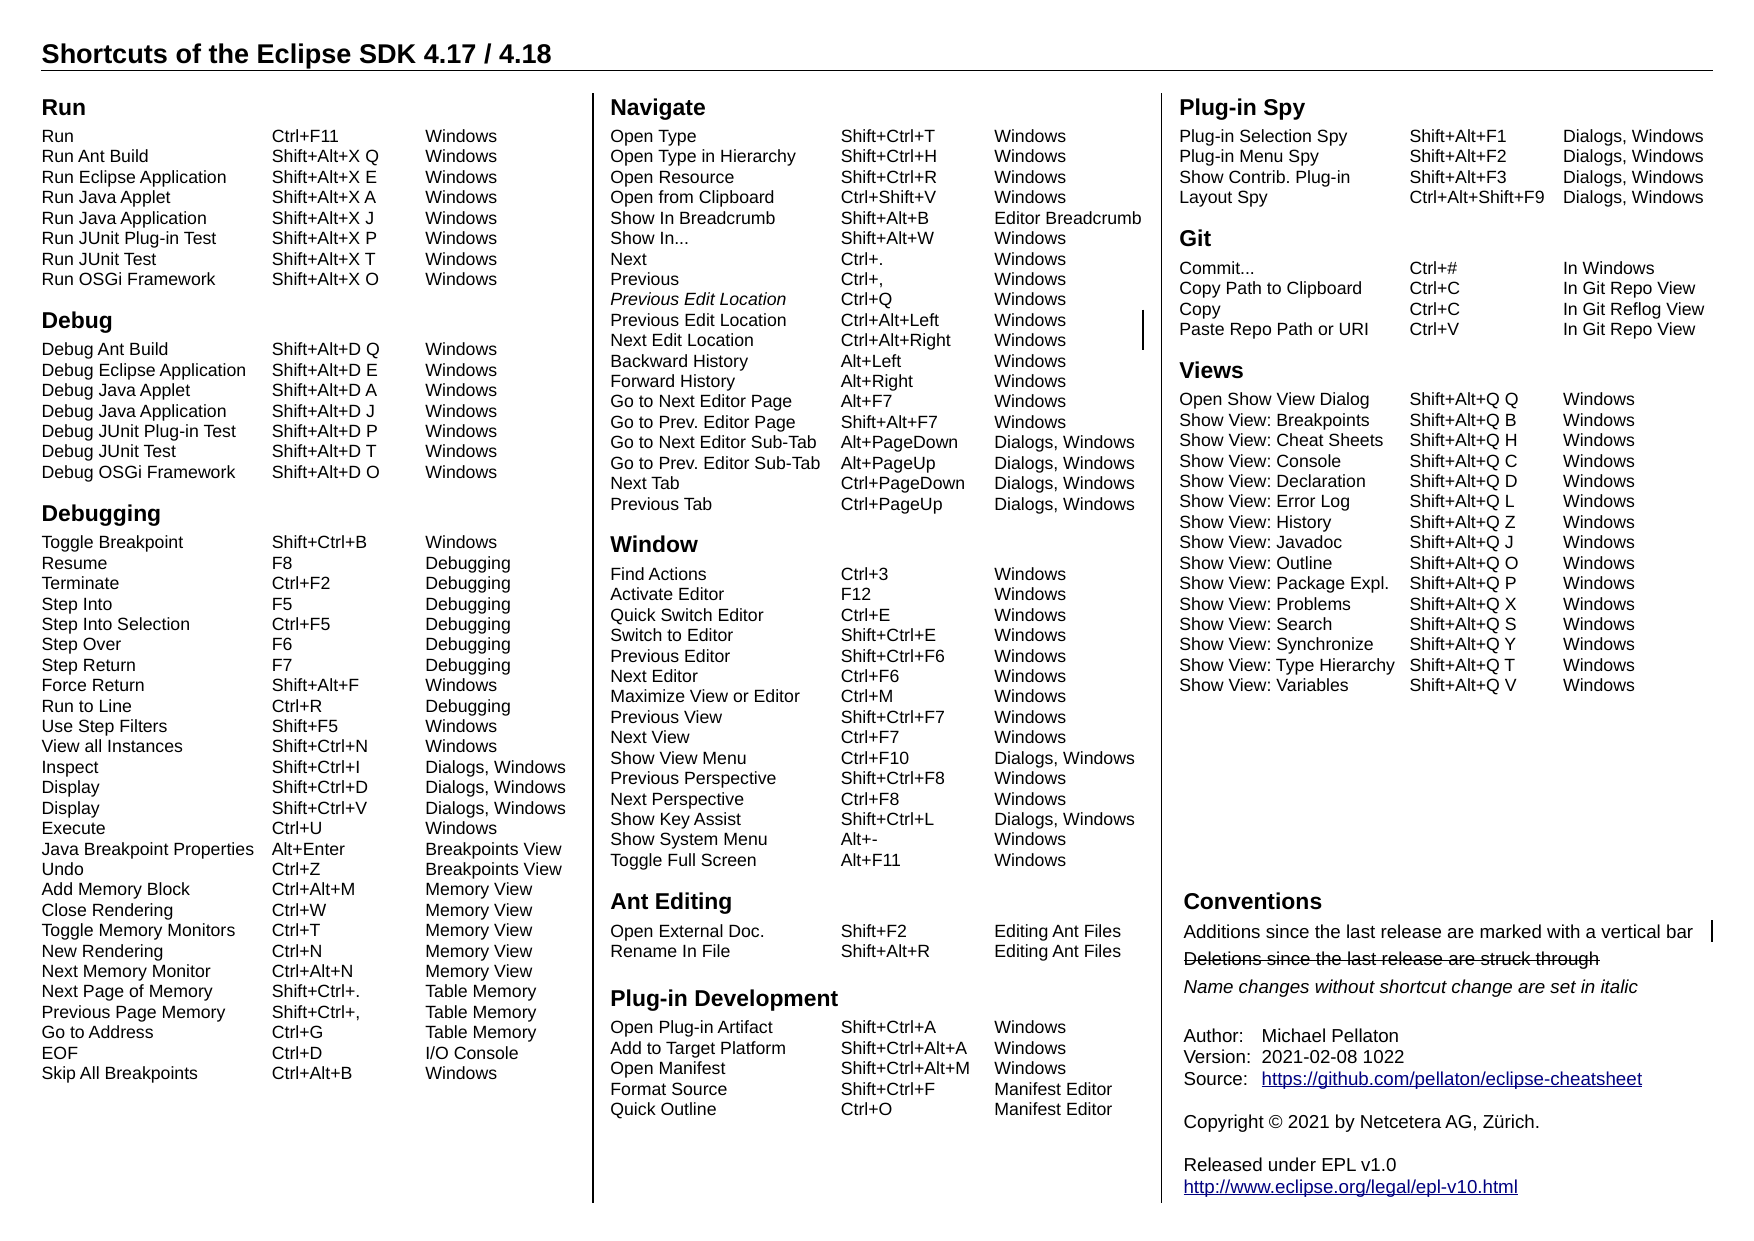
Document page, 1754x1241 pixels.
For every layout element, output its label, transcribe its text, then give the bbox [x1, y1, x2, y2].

text Next Edit Location Ctrl+Alt+Right Windows [610, 330, 1142, 350]
text Run Eclipse Application Shift+Alt+X E Windows [41, 167, 575, 187]
text Quick Outline Ctrl+O Manifest Editor [610, 1099, 1144, 1119]
text Run Ant Build Shift+Alt+X Q Windows [41, 146, 575, 167]
text Show System Menu Alt+- Windows [610, 829, 1144, 849]
text Toggle Memory Monitors Ctrl+T Memory View [41, 920, 575, 940]
text Plug-in Menu Spy Shift+Alt+F2 Dialogs, Windows [1179, 146, 1713, 167]
text Add Memory Block Ctrl+Alt+M Memory View [41, 879, 575, 899]
text Copy Path to Clipboard Ctrl+C In Git Repo View [1179, 278, 1713, 298]
text Name changes without shortcut change are set in italic [1183, 975, 1713, 997]
text Debug Ant Build Shift+Alt+D Q Windows [41, 339, 575, 359]
text Additions since the last release are marked with a vertical bar [1183, 920, 1711, 942]
text Run to Line Ctrl+R Debugging [41, 695, 575, 716]
text Debug Java Application Shift+Alt+D J Windows [41, 400, 575, 421]
text Paste Repo Path or URI Ctrl+V In Git Repo View [1179, 319, 1713, 339]
text Previous Ctrl+, Windows [610, 269, 1144, 289]
text Previous Page Memory Shift+Ctrl+, Table Memory [41, 1002, 575, 1022]
text Copyright © 2021 by Netcetera AG, Zürich. Released under EPL v1.0 http://www.eclipse.org/legal/epl-v10.html [1183, 1111, 1713, 1197]
text Activate Editor F12 Windows [610, 584, 1144, 604]
text Previous Tab Ctrl+PageUp Dialogs, Windows [610, 493, 1144, 514]
text Version: 2021-02-08 1022 Source: https://github.com/pellaton/eclipse-cheatsheet [1183, 1046, 1713, 1111]
text Open from Clipboard Ctrl+Shift+V Windows [610, 187, 1144, 207]
text Display Shift+Ctrl+V Dialogs, Windows [41, 797, 575, 818]
text Open Type Shift+Ctrl+T Windows [610, 126, 1144, 146]
text Commit... Ctrl+# In Windows [1179, 257, 1713, 278]
text Show View: Package Expl. Shift+Alt+Q P Windows [1179, 573, 1713, 593]
text Show View: Type Hierarchy Shift+Alt+Q T Windows [1179, 654, 1713, 675]
text Skip All Breakpoints Ctrl+Alt+B Windows [41, 1063, 575, 1083]
text Java Breakpoint Properties Alt+Enter Breakpoints View [41, 838, 575, 859]
text Debug Eclipse Application Shift+Alt+D E Windows [41, 359, 575, 380]
text Quick Switch Editor Ctrl+E Windows [610, 604, 1144, 625]
text Use Step Filters Shift+F5 Windows [41, 716, 575, 736]
subtitle Plug-in Development [610, 985, 1144, 1011]
text Step Return F7 Debugging [41, 654, 575, 675]
text Next Memory Monitor Ctrl+Alt+N Memory View [41, 961, 575, 981]
text Next Editor Ctrl+F6 Windows [610, 666, 1144, 686]
text Go to Prev. Editor Page Shift+Alt+F7 Windows [610, 412, 1144, 432]
subtitle Navigate [610, 93, 1144, 120]
text Previous Edit Location Ctrl+Alt+Left Windows [610, 309, 1143, 330]
text Toggle Breakpoint Shift+Ctrl+B Windows [41, 532, 575, 552]
text Debug Java Applet Shift+Alt+D A Windows [41, 380, 575, 400]
text Terminate Ctrl+F2 Debugging [41, 573, 575, 593]
text Show View: Search Shift+Alt+Q S Windows [1179, 614, 1713, 634]
subtitle Git [1179, 225, 1713, 252]
text Add to Target Platform Shift+Ctrl+Alt+A Windows [610, 1037, 1144, 1058]
text Show In... Shift+Alt+W Windows [610, 228, 1144, 248]
subtitle Plug-in Spy [1179, 93, 1713, 120]
text View all Instances Shift+Ctrl+N Windows [41, 736, 575, 757]
text Show View: Outline Shift+Alt+Q O Windows [1179, 552, 1713, 573]
text Previous Perspective Shift+Ctrl+F8 Windows [610, 768, 1144, 788]
text Show Key Assist Shift+Ctrl+L Dialogs, Windows [610, 809, 1144, 829]
text EOF Ctrl+D I/O Console [41, 1042, 575, 1063]
text Run Java Applet Shift+Alt+X A Windows [41, 187, 575, 207]
text Maximize View or Editor Ctrl+M Windows [610, 686, 1144, 707]
text Previous Editor Shift+Ctrl+F6 Windows [610, 645, 1144, 666]
text Debug JUnit Plug-in Test Shift+Alt+D P Windows [41, 421, 575, 441]
text Step Into F5 Debugging [41, 593, 575, 614]
subtitle Ant Editing [610, 888, 1144, 914]
text Open Resource Shift+Ctrl+R Windows [610, 167, 1144, 187]
text Open Show View Dialog Shift+Alt+Q Q Windows [1179, 389, 1713, 409]
text Resume F8 Debugging [41, 552, 575, 573]
text Run OSGi Framework Shift+Alt+X O Windows [41, 269, 575, 289]
text Run JUnit Test Shift+Alt+X T Windows [41, 248, 575, 269]
text Go to Next Editor Page Alt+F7 Windows [610, 391, 1144, 412]
subtitle Run [41, 93, 575, 120]
text Close Rendering Ctrl+W Memory View [41, 899, 575, 920]
text Open Plug-in Artifact Shift+Ctrl+A Windows [610, 1017, 1144, 1037]
text Run Ctrl+F11 Windows [41, 126, 575, 146]
text Run JUnit Plug-in Test Shift+Alt+X P Windows [41, 228, 575, 248]
text Forward History Alt+Right Windows [610, 371, 1144, 391]
text Debug JUnit Test Shift+Alt+D T Windows [41, 441, 575, 462]
text Show View: Javadoc Shift+Alt+Q J Windows [1179, 532, 1713, 552]
text Next View Ctrl+F7 Windows [610, 727, 1144, 747]
text Step Over F6 Debugging [41, 634, 575, 654]
text Show In Breadcrumb Shift+Alt+B Editor Breadcrumb [610, 207, 1144, 228]
text Step Into Selection Ctrl+F5 Debugging [41, 614, 575, 634]
subtitle Conventions [1183, 888, 1713, 914]
text Show View: History Shift+Alt+Q Z Windows [1179, 512, 1713, 532]
text Rename In File Shift+Alt+R Editing Ant Files [610, 941, 1144, 961]
text Execute Ctrl+U Windows [41, 818, 575, 838]
text Next Page of Memory Shift+Ctrl+. Table Memory [41, 981, 575, 1002]
text Switch to Editor Shift+Ctrl+E Windows [610, 625, 1144, 645]
text Open External Doc. Shift+F2 Editing Ant Files [610, 920, 1144, 941]
subtitle Views [1179, 357, 1713, 383]
text Go to Prev. Editor Sub-Tab Alt+PageUp Dialogs, Windows [610, 452, 1144, 473]
text Open Type in Hierarchy Shift+Ctrl+H Windows [610, 146, 1144, 167]
text Previous View Shift+Ctrl+F7 Windows [610, 707, 1144, 727]
text Show View: Problems Shift+Alt+Q X Windows [1179, 593, 1713, 614]
text Format Source Shift+Ctrl+F Manifest Editor [610, 1078, 1144, 1099]
text Backward History Alt+Left Windows [610, 350, 1144, 371]
text Go to Address Ctrl+G Table Memory [41, 1022, 575, 1042]
text Show View: Synchronize Shift+Alt+Q Y Windows [1179, 634, 1713, 654]
subtitle Debug [41, 307, 575, 333]
text New Rendering Ctrl+N Memory View [41, 940, 575, 961]
text Force Return Shift+Alt+F Windows [41, 675, 575, 695]
text Open Manifest Shift+Ctrl+Alt+M Windows [610, 1058, 1144, 1078]
subtitle Debugging [41, 500, 575, 526]
text Toggle Full Screen Alt+F11 Windows [610, 849, 1144, 870]
text Debug OSGi Framework Shift+Alt+D O Windows [41, 462, 575, 482]
text Show View: Declaration Shift+Alt+Q D Windows [1179, 471, 1713, 491]
text Copy Ctrl+C In Git Reflog View [1179, 298, 1713, 319]
text Run Java Application Shift+Alt+X J Windows [41, 207, 575, 228]
text Show View: Console Shift+Alt+Q C Windows [1179, 450, 1713, 471]
text Show View: Error Log Shift+Alt+Q L Windows [1179, 491, 1713, 512]
text Layout Spy Ctrl+Alt+Shift+F9 Dialogs, Windows [1179, 187, 1713, 207]
text Show View: Variables Shift+Alt+Q V Windows [1179, 675, 1713, 695]
subtitle Window [610, 531, 1144, 558]
text Next Perspective Ctrl+F8 Windows [610, 788, 1144, 809]
text Show View: Cheat Sheets Shift+Alt+Q H Windows [1179, 430, 1713, 450]
text Undo Ctrl+Z Breakpoints View [41, 859, 575, 879]
text Show Contrib. Plug-in Shift+Alt+F3 Dialogs, Windows [1179, 167, 1713, 187]
text Show View: Breakpoints Shift+Alt+Q B Windows [1179, 409, 1713, 430]
text Next Tab Ctrl+PageDown Dialogs, Windows [610, 473, 1144, 493]
text Plug-in Selection Spy Shift+Alt+F1 Dialogs, Windows [1179, 126, 1713, 146]
text Inspect Shift+Ctrl+I Dialogs, Windows [41, 757, 575, 777]
text Go to Next Editor Sub-Tab Alt+PageDown Dialogs, Windows [610, 432, 1144, 452]
text Find Actions Ctrl+3 Windows [610, 564, 1144, 584]
text Show View Menu Ctrl+F10 Dialogs, Windows [610, 747, 1144, 768]
text Previous Edit Location Ctrl+Q Windows [610, 289, 1144, 309]
text Deletions since the last release are struck through [1183, 948, 1713, 969]
text Author: Michael Pellaton [1183, 1024, 1713, 1046]
text Next Ctrl+. Windows [610, 248, 1144, 269]
text Display Shift+Ctrl+D Dialogs, Windows [41, 777, 575, 797]
